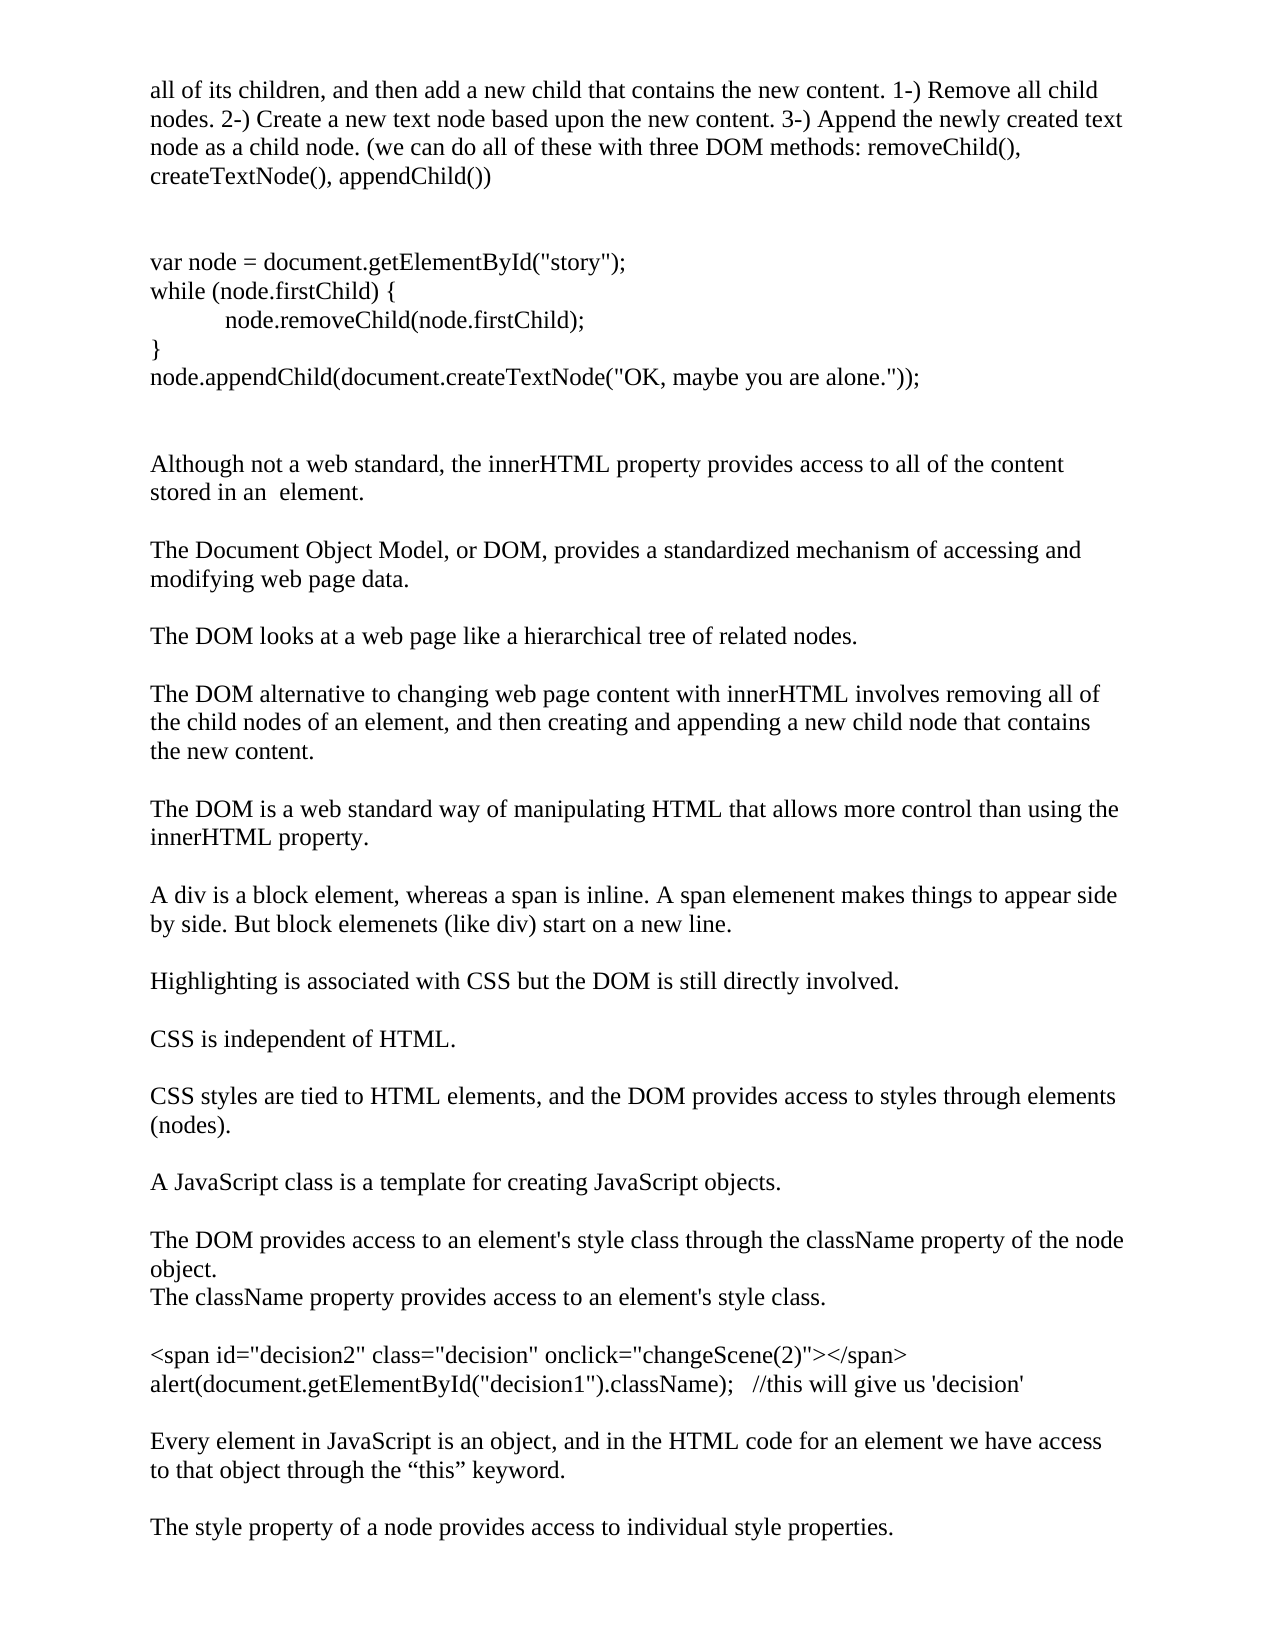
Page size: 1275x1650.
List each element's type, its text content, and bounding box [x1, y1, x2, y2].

text The Document Object Model, or DOM, provides a standardized mechanism of accessing and modifying web page data. [150, 535, 1125, 592]
text all of its children, and then add a new child that contains the new content. 1-) Remove all child nodes. 2-) Create a new text node based upon the new content. 3-) Append the newly created text node as a child node. (we can do all of these with three DOM methods: removeChild(), createTextNode(), appendChild()) [150, 75, 1125, 190]
text while (node.firstChild) { [150, 276, 1125, 305]
text node.removeChild(node.firstChild); [150, 305, 1125, 334]
text The style property of a node provides access to individual style properties. [150, 1512, 1125, 1541]
text The DOM is a web standard way of manipulating HTML that allows more control than using the innerHTML property. [150, 794, 1125, 851]
text CSS is independent of HTML. [150, 1024, 1125, 1052]
text node.appendChild(document.createTextNode("OK, maybe you are alone.")); [150, 362, 1125, 391]
text Although not a web standard, the innerHTML property provides access to all of the content stored in an element. [150, 449, 1125, 506]
text A JavaScript class is a template for creating JavaScript objects. [150, 1167, 1125, 1196]
text var node = document.getElementById("story"); [150, 247, 1125, 276]
text <span id="decision2" class="decision" onclick="changeScene(2)"></span> [150, 1340, 1125, 1369]
text The className property provides access to an element's style class. [150, 1282, 1125, 1311]
text Highlighting is associated with CSS but the DOM is still directly involved. [150, 966, 1125, 995]
text The DOM looks at a web page like a hierarchical tree of related nodes. [150, 621, 1125, 650]
text A div is a block element, whereas a span is inline. A span elemenent makes things to appear side by side. But block elemenets (like div) start on a new line. [150, 880, 1125, 937]
text The DOM alternative to changing web page content with innerHTML involves removing all of the child nodes of an element, and then creating and appending a new child node that contains the new content. [150, 679, 1125, 765]
text CSS styles are tied to HTML elements, and the DOM provides access to styles through elements (nodes). [150, 1081, 1125, 1139]
text alert(document.getElementById("decision1").className); //this will give us 'decision' [150, 1369, 1125, 1397]
text Every element in JavaScript is an object, and in the HTML code for an element we have access to that object through the “this” keyword. [150, 1426, 1125, 1484]
text } [150, 334, 1125, 362]
text The DOM provides access to an element's style class through the className property of the node object. [150, 1225, 1125, 1282]
